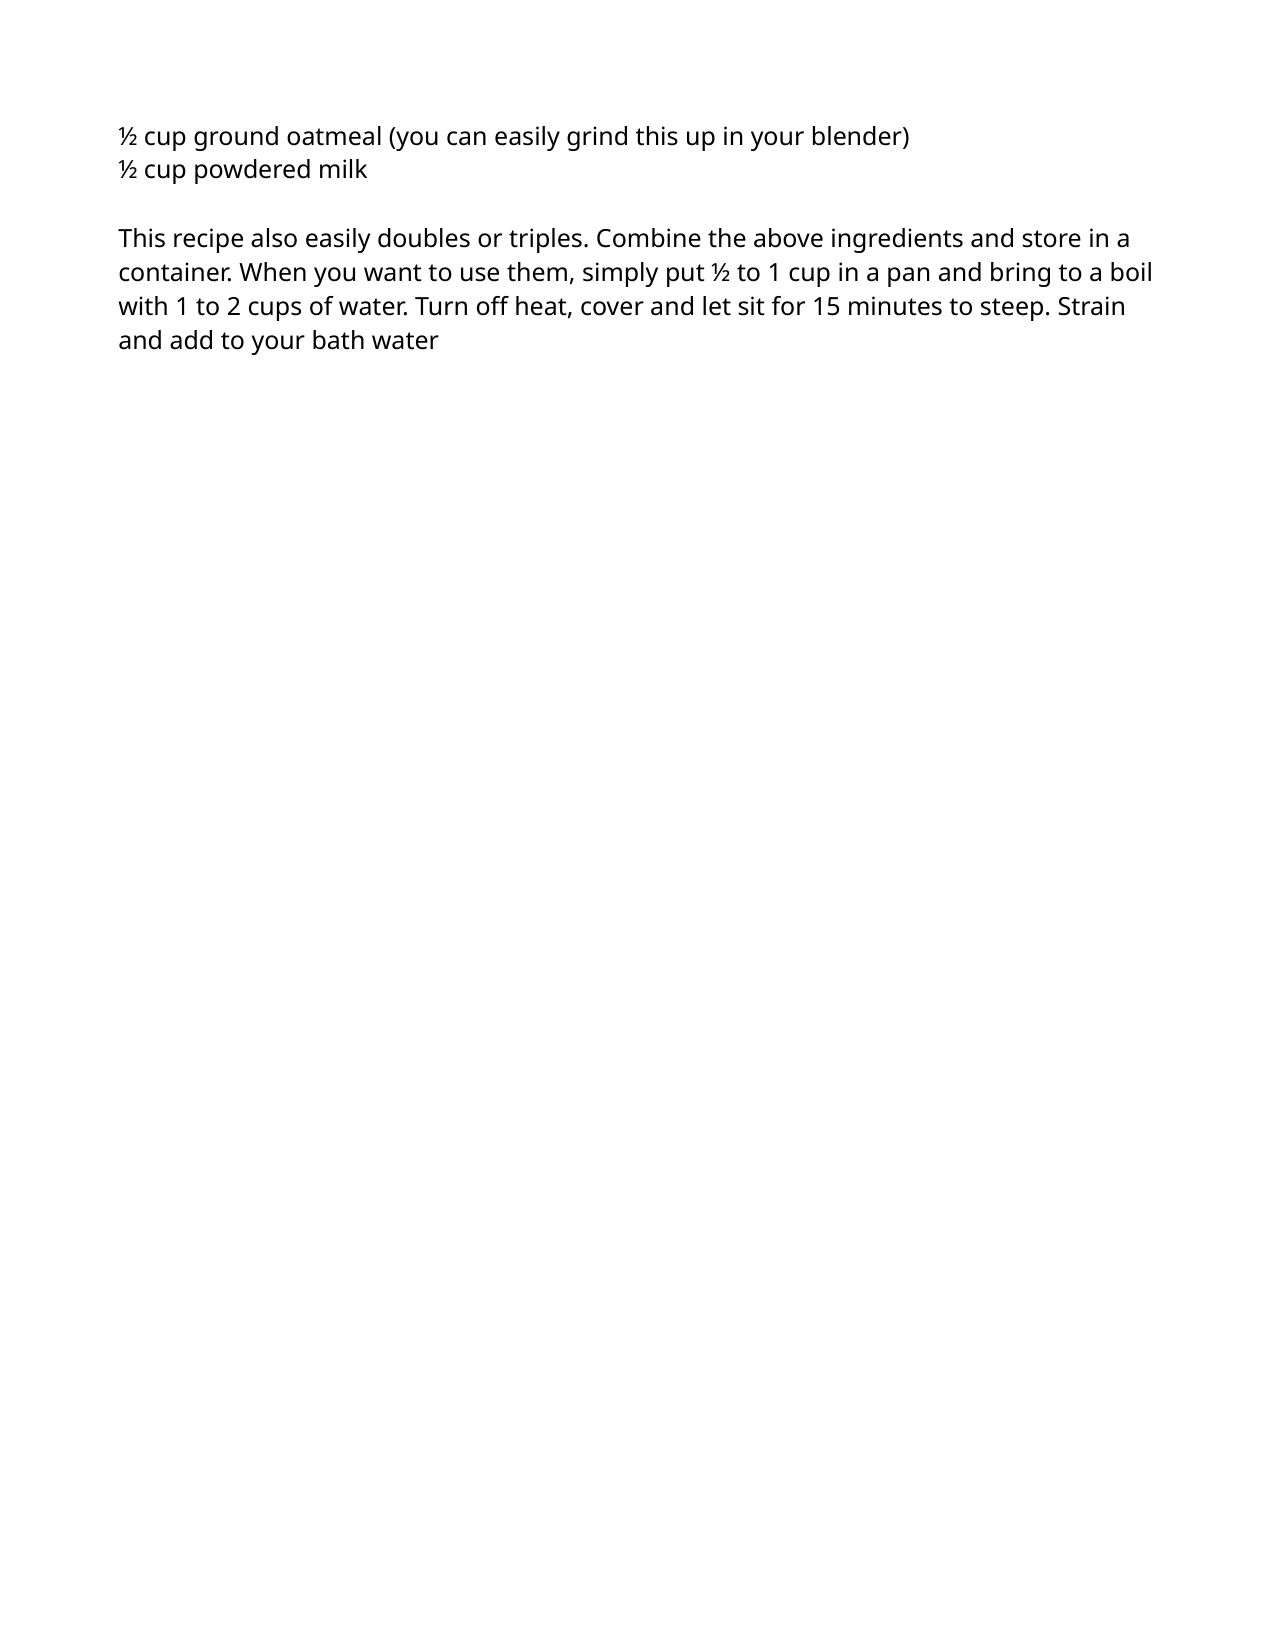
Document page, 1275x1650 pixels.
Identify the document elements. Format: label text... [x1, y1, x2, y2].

text This recipe also easily doubles or triples. Combine the above ingredients and store in a container. When you want to use them, simply put ½ to 1 cup in a pan and bring to a boil with 1 to 2 cups of water. Turn off heat, cover and let sit for 15 minutes to steep. Strain and add to your bath water [118, 220, 1157, 357]
text ½ cup ground oatmeal (you can easily grind this up in your blender) ½ cup powdered milk [118, 118, 1157, 186]
